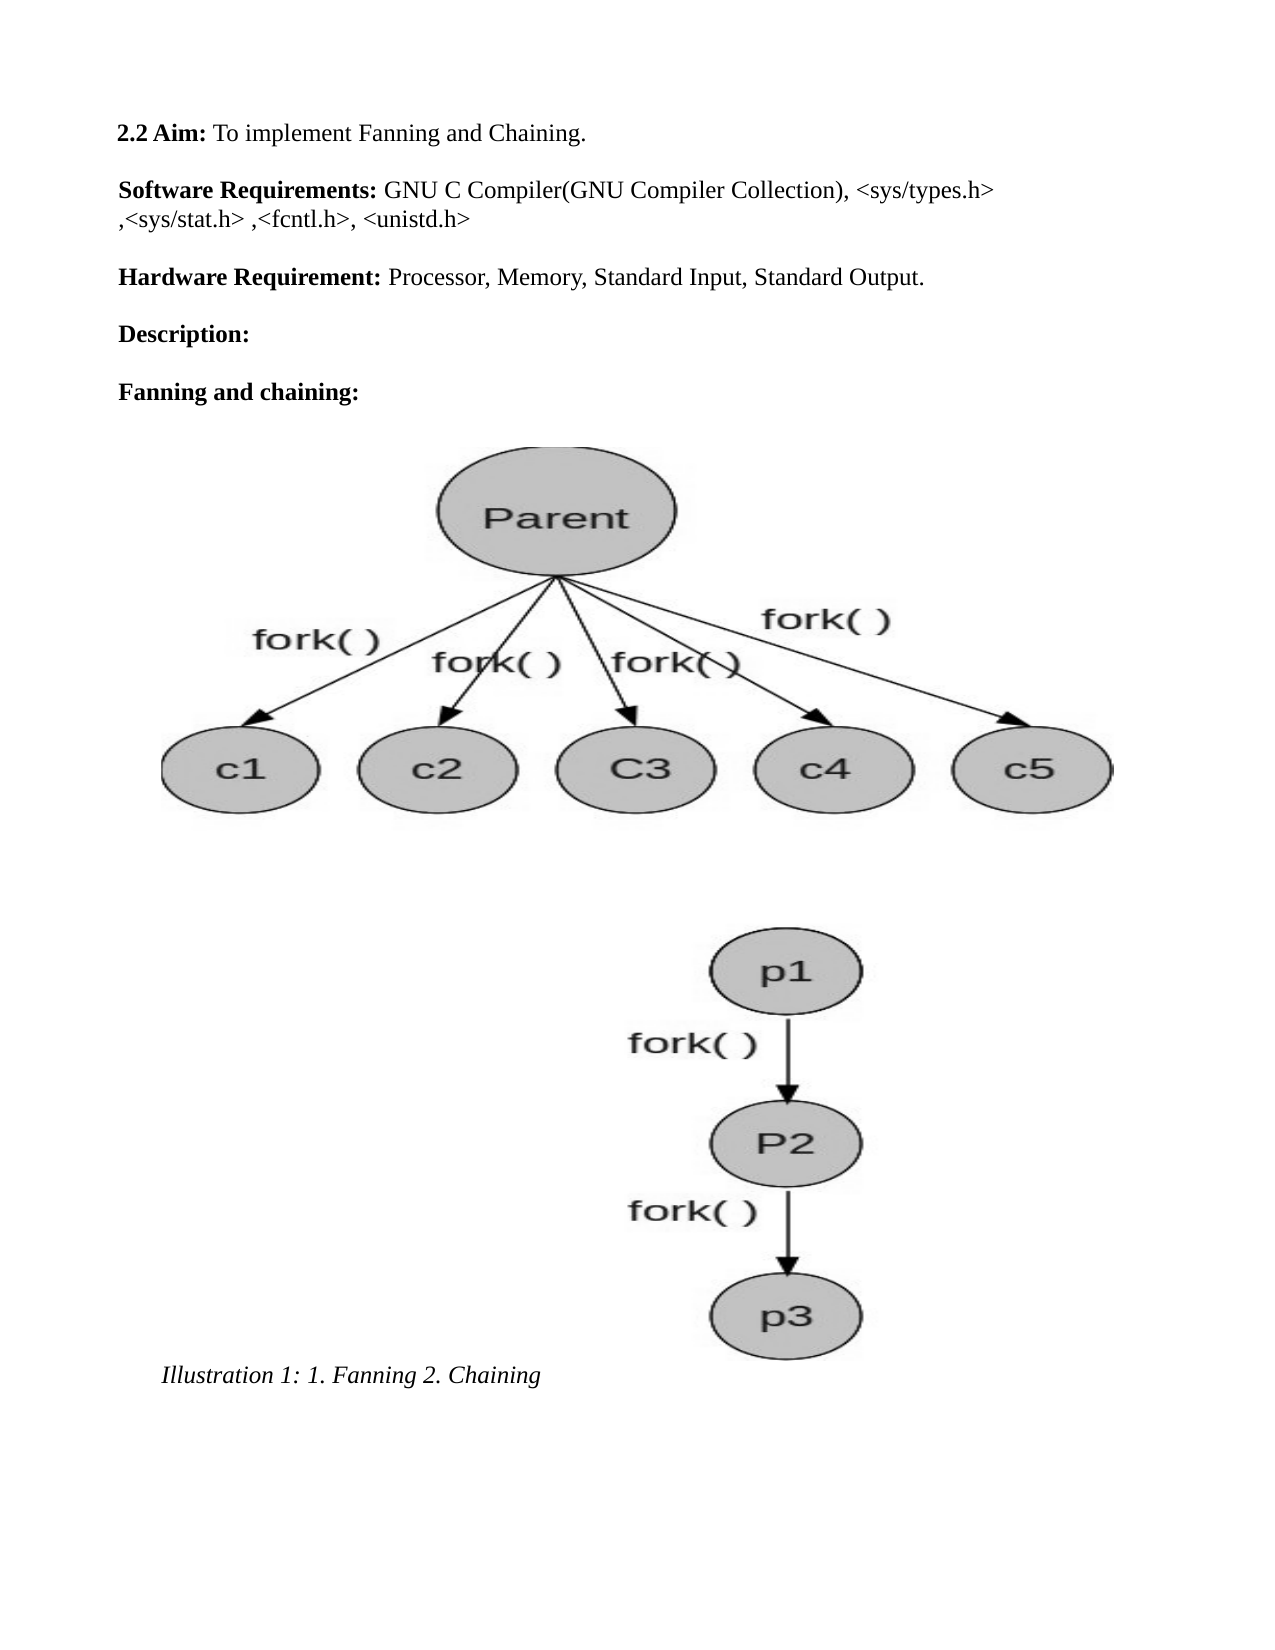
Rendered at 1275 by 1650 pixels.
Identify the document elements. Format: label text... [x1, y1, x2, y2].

text Description: [118, 319, 1157, 348]
text Hardware Requirement: Processor, Memory, Standard Input, Standard Output. [118, 262, 1157, 291]
text Fanning and chaining: [118, 377, 1157, 406]
text Software Requirements: GNU C Compiler(GNU Compiler Collection), <sys/types.h> ,<sys/stat.h> ,<fcntl.h>, <unistd.h> [118, 176, 1157, 233]
text Illustration 1: 1. Fanning 2. Chaining [161, 1361, 1114, 1389]
list 2.2 Aim: To implement Fanning and Chaining. [117, 118, 1157, 147]
